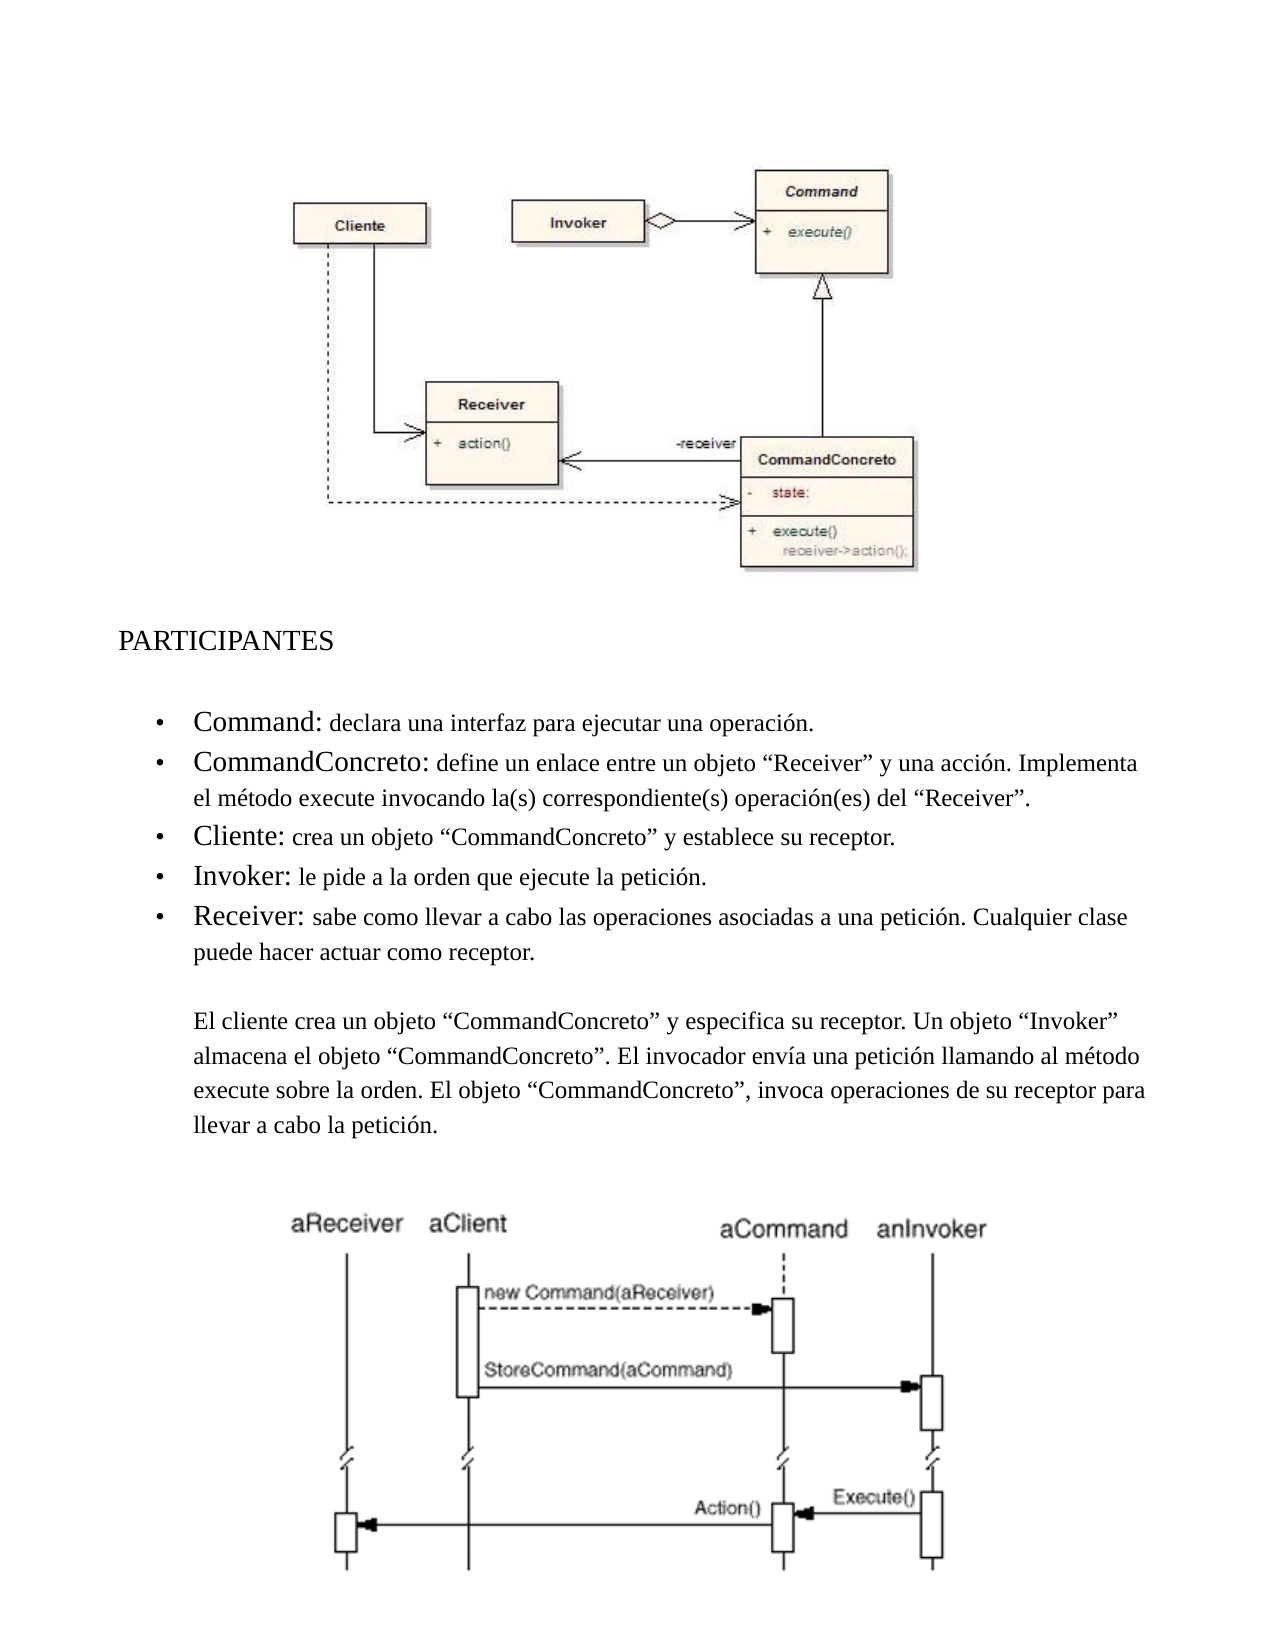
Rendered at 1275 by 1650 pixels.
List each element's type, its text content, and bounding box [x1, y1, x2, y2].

picture [259, 1187, 1007, 1594]
list Receiver: sabe como llevar a cabo las operaciones asociadas a una petición. Cualquier clase puede hacer actuar como receptor. El cliente crea un objeto “CommandConcreto” y especifica su receptor. Un objeto “Invoker” almacena el objeto “CommandConcreto”. El invocador envía una petición llamando al método execute sobre la orden. El objeto “CommandConcreto”, invoca operaciones de su receptor para llevar a cabo la petición. [156, 898, 1157, 1173]
list Command: declara una interfaz para ejecutar una operación. [156, 704, 1157, 737]
list Cliente: crea un objeto “CommandConcreto” y establece su receptor. [156, 818, 1157, 851]
list Invoker: le pide a la orden que ejecute la petición. [156, 858, 1157, 892]
picture [289, 164, 926, 578]
list CommandConcreto: define un enlace entre un objeto “Receiver” y una acción. Implementa el método execute invocando la(s) correspondiente(s) operación(es) del “Receiver”. [156, 744, 1157, 812]
text PARTICIPANTES [118, 623, 1157, 657]
